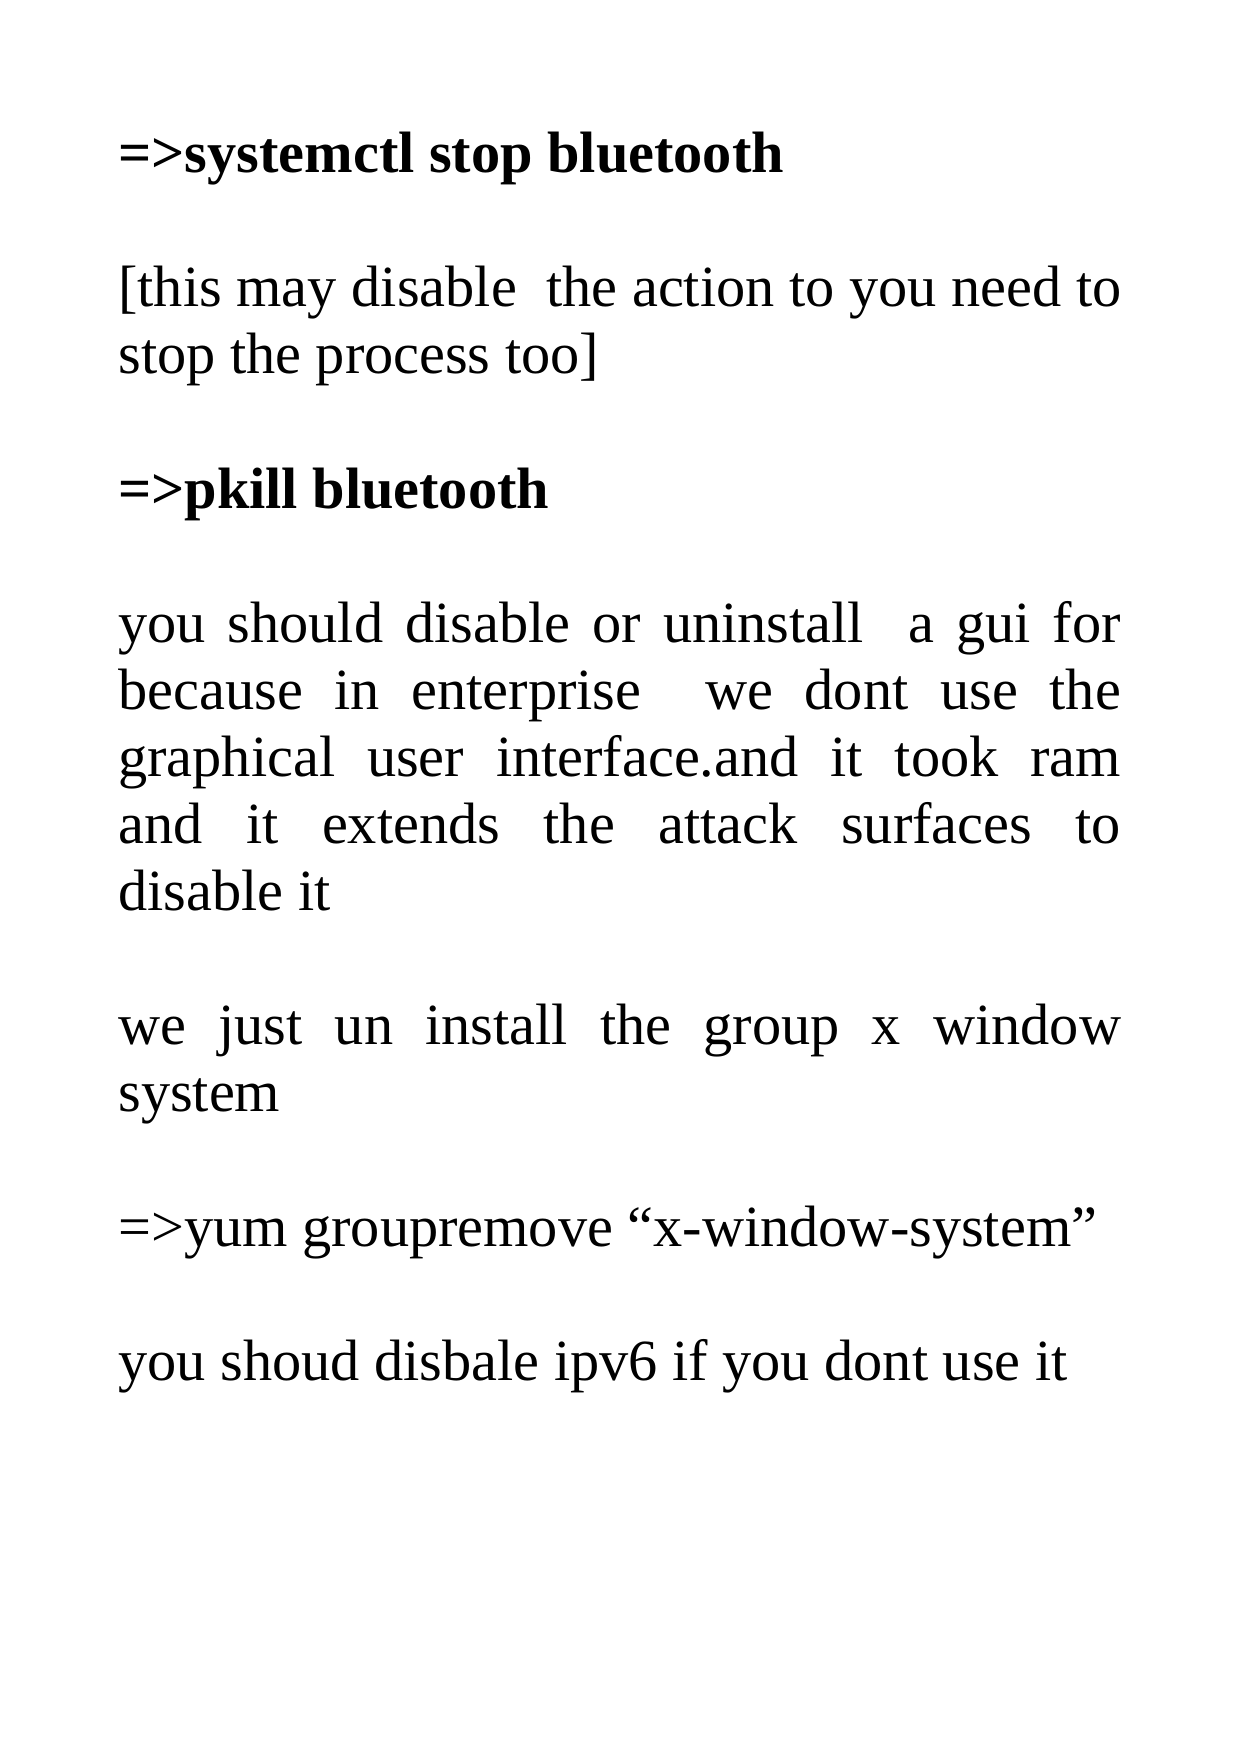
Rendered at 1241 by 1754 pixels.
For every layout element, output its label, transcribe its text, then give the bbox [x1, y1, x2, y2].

text =>yum groupremove “x-window-system” [118, 1191, 1122, 1258]
text we just un install the group x window system [118, 990, 1122, 1124]
text =>pkill bluetooth [118, 453, 1122, 521]
text you should disable or uninstall a gui for because in enterprise we dont use the graphical user interface.and it took ram and it extends the attack surfaces to disable it [118, 588, 1122, 923]
text you shoud disbale ipv6 if you dont use it [118, 1326, 1122, 1393]
text [this may disable the action to you need to stop the process too] [118, 252, 1122, 386]
text =>systemctl stop bluetooth [118, 118, 1122, 185]
